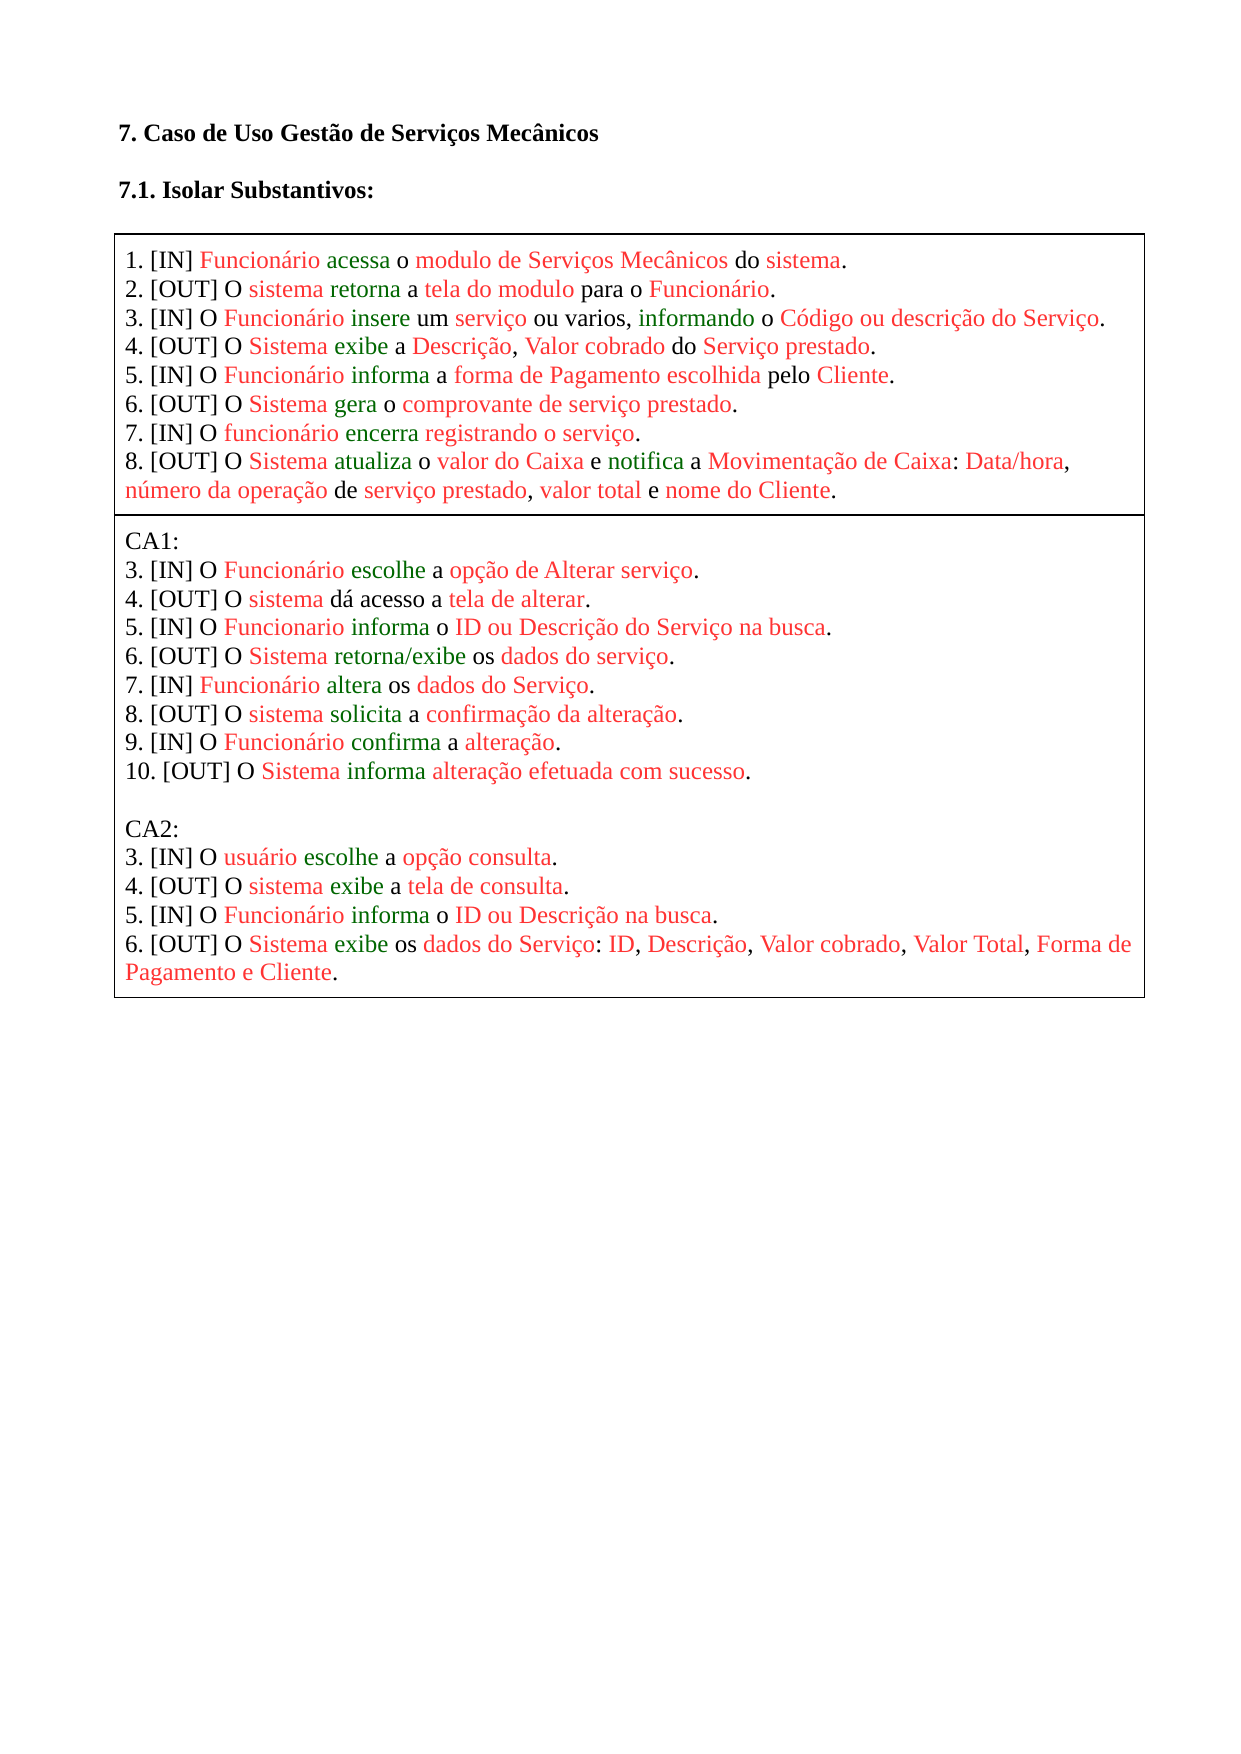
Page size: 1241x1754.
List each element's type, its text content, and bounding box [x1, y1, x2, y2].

text 7.1. Isolar Substantivos: [118, 176, 1122, 204]
text 7. Caso de Uso Gestão de Serviços Mecânicos [118, 118, 1122, 147]
table_cell CA1: 3. [IN] O Funcionário escolhe a opção de Alterar serviço. 4. [OUT] O sistema dá acesso a tela de alterar. 5. [IN] O Funcionario informa o ID ou Descrição do Serviço na busca. 6. [OUT] O Sistema retorna/exibe os dados do serviço. 7. [IN] Funcionário altera os dados do Serviço. 8. [OUT] O sistema solicita a confirmação da alteração. 9. [IN] O Funcionário confirma a alteração. 10. [OUT] O Sistema informa alteração efetuada com sucesso. CA2: 3. [IN] O usuário escolhe a opção consulta. 4. [OUT] O sistema exibe a tela de consulta. 5. [IN] O Funcionário informa o ID ou Descrição na busca. 6. [OUT] O Sistema exibe os dados do Serviço: ID, Descrição, Valor cobrado, Valor Total, Forma de Pagamento e Cliente. [115, 516, 1144, 997]
table_header 1. [IN] Funcionário acessa o modulo de Serviços Mecânicos do sistema. 2. [OUT] O sistema retorna a tela do modulo para o Funcionário. 3. [IN] O Funcionário insere um serviço ou varios, informando o Código ou descrição do Serviço. 4. [OUT] O Sistema exibe a Descrição, Valor cobrado do Serviço prestado. 5. [IN] O Funcionário informa a forma de Pagamento escolhida pelo Cliente. 6. [OUT] O Sistema gera o comprovante de serviço prestado. 7. [IN] O funcionário encerra registrando o serviço. 8. [OUT] O Sistema atualiza o valor do Caixa e notifica a Movimentação de Caixa: Data/hora, número da operação de serviço prestado, valor total e nome do Cliente. [115, 235, 1144, 514]
